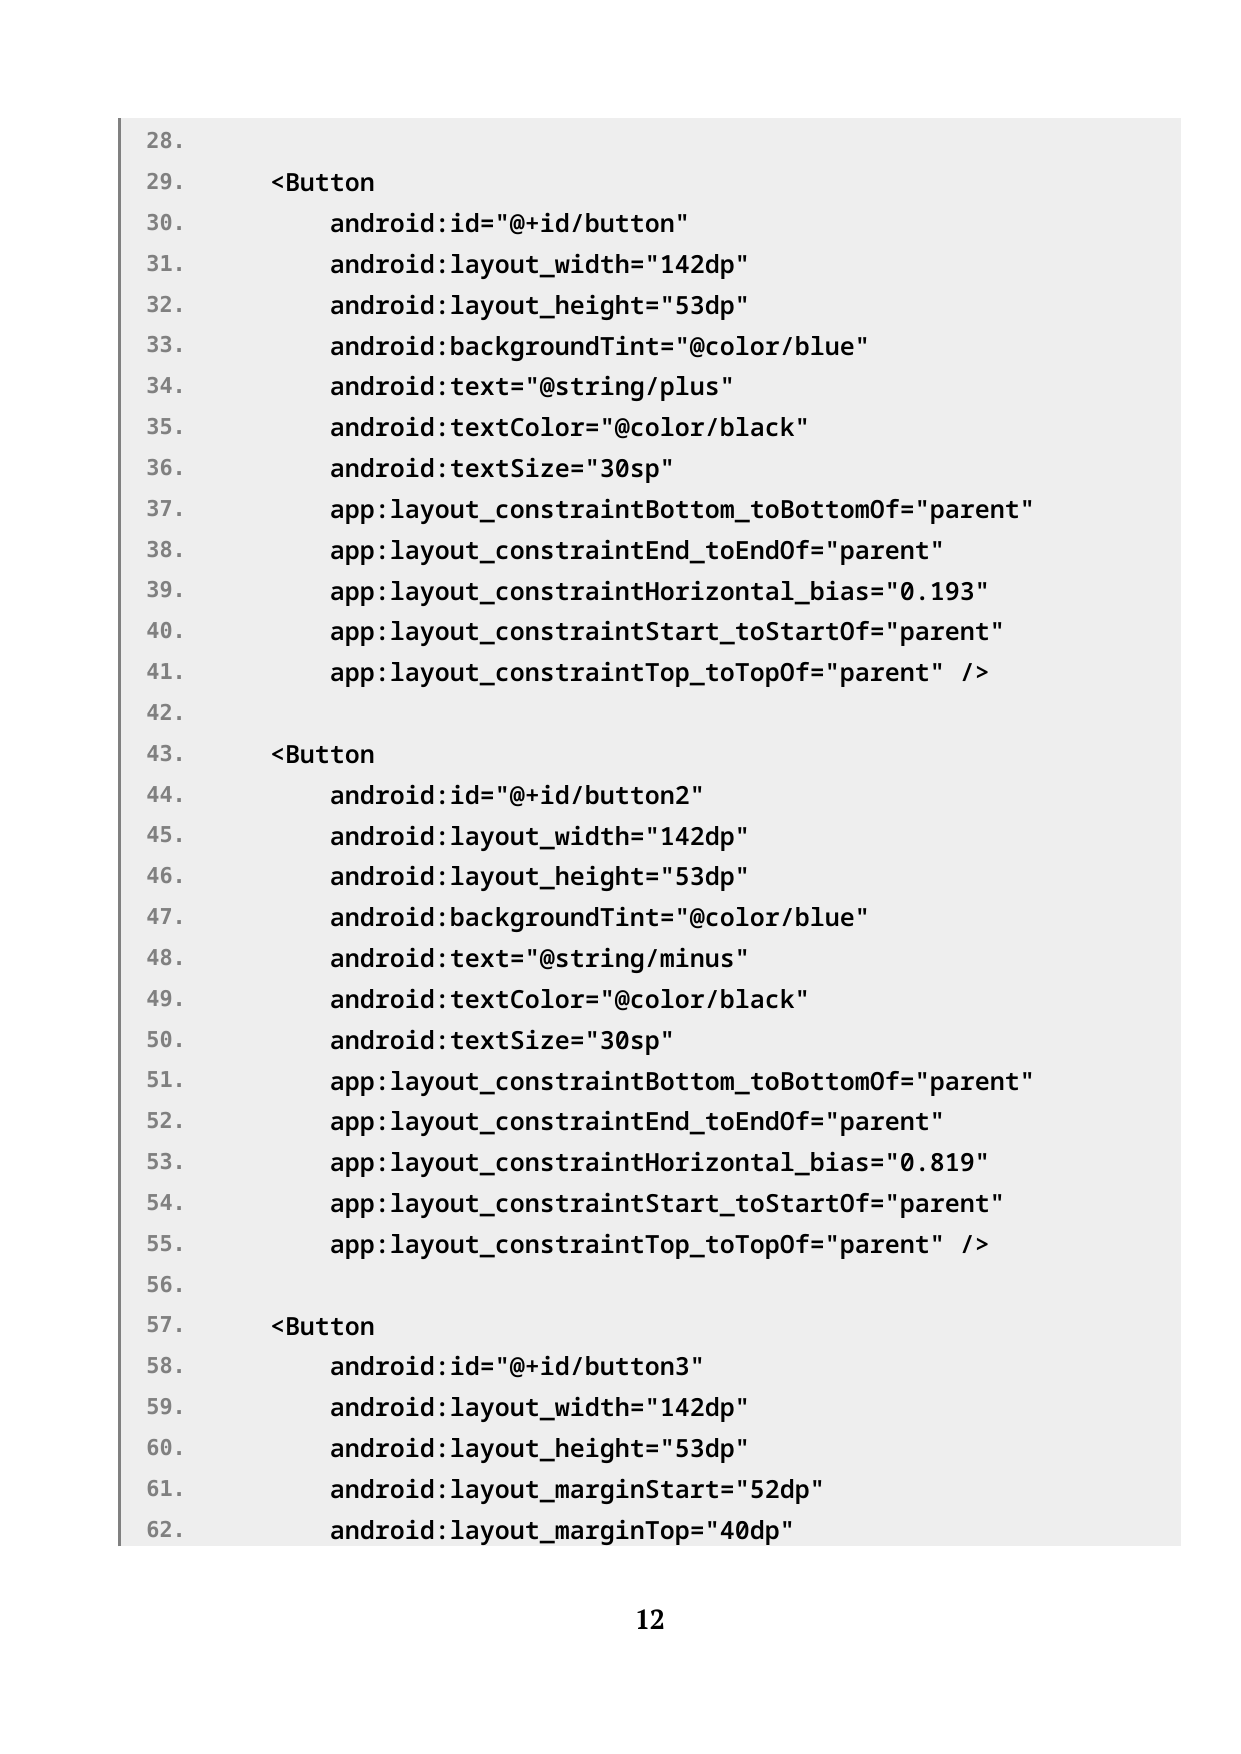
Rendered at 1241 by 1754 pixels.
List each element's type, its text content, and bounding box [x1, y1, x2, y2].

list android:text="@string/minus" [121, 935, 1181, 975]
list android:layout_height="53dp" [121, 281, 1181, 321]
list app:layout_constraintStart_toStartOf="parent" [121, 1180, 1181, 1220]
list android:layout_width="142dp" [121, 812, 1181, 852]
list <Button [121, 1302, 1181, 1342]
list app:layout_constraintTop_toTopOf="parent" /> [121, 1221, 1181, 1261]
list android:textSize="30sp" [121, 445, 1181, 485]
list <Button [121, 731, 1181, 771]
list app:layout_constraintHorizontal_bias="0.193" [121, 567, 1181, 607]
list android:textColor="@color/black" [121, 404, 1181, 444]
list android:backgroundTint="@color/blue" [121, 894, 1181, 934]
list app:layout_constraintBottom_toBottomOf="parent" [121, 486, 1181, 526]
list android:layout_height="53dp" [121, 1425, 1181, 1465]
list android:layout_width="142dp" [121, 1384, 1181, 1424]
list app:layout_constraintStart_toStartOf="parent" [121, 608, 1181, 648]
list android:textSize="30sp" [121, 1016, 1181, 1056]
list android:id="@+id/button2" [121, 771, 1181, 811]
list android:layout_marginStart="52dp" [121, 1466, 1181, 1506]
list app:layout_constraintBottom_toBottomOf="parent" [121, 1057, 1181, 1097]
list app:layout_constraintHorizontal_bias="0.819" [121, 1139, 1181, 1179]
list android:layout_height="53dp" [121, 853, 1181, 893]
list android:textColor="@color/black" [121, 976, 1181, 1016]
list android:id="@+id/button" [121, 200, 1181, 240]
list android:id="@+id/button3" [121, 1343, 1181, 1383]
list app:layout_constraintEnd_toEndOf="parent" [121, 526, 1181, 566]
list app:layout_constraintTop_toTopOf="parent" /> [121, 649, 1181, 689]
list android:layout_marginTop="40dp" [121, 1506, 1181, 1546]
list <Button [121, 159, 1181, 199]
list android:backgroundTint="@color/blue" [121, 322, 1181, 362]
list app:layout_constraintEnd_toEndOf="parent" [121, 1098, 1181, 1138]
list android:layout_width="142dp" [121, 241, 1181, 281]
list android:text="@string/plus" [121, 363, 1181, 403]
